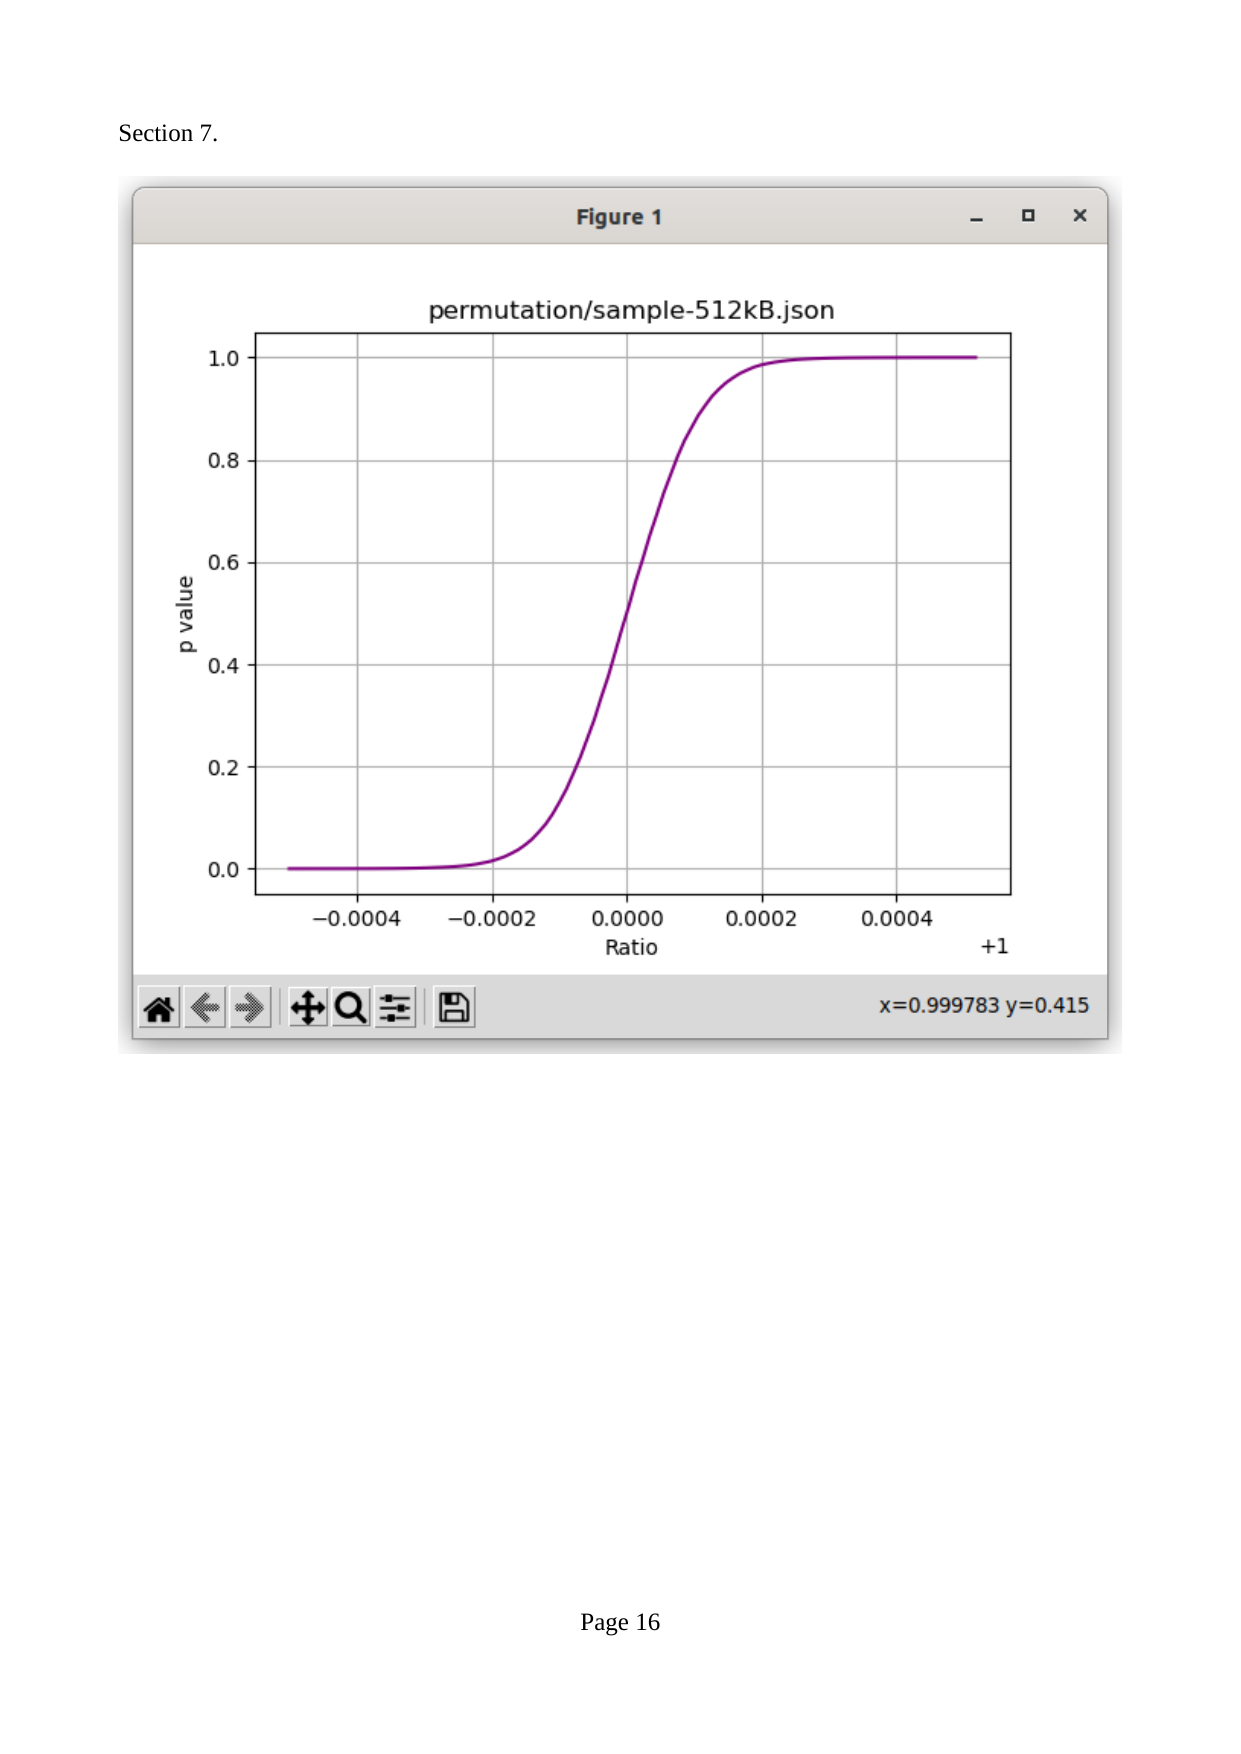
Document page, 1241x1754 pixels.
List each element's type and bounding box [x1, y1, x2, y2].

picture [118, 176, 1123, 1054]
